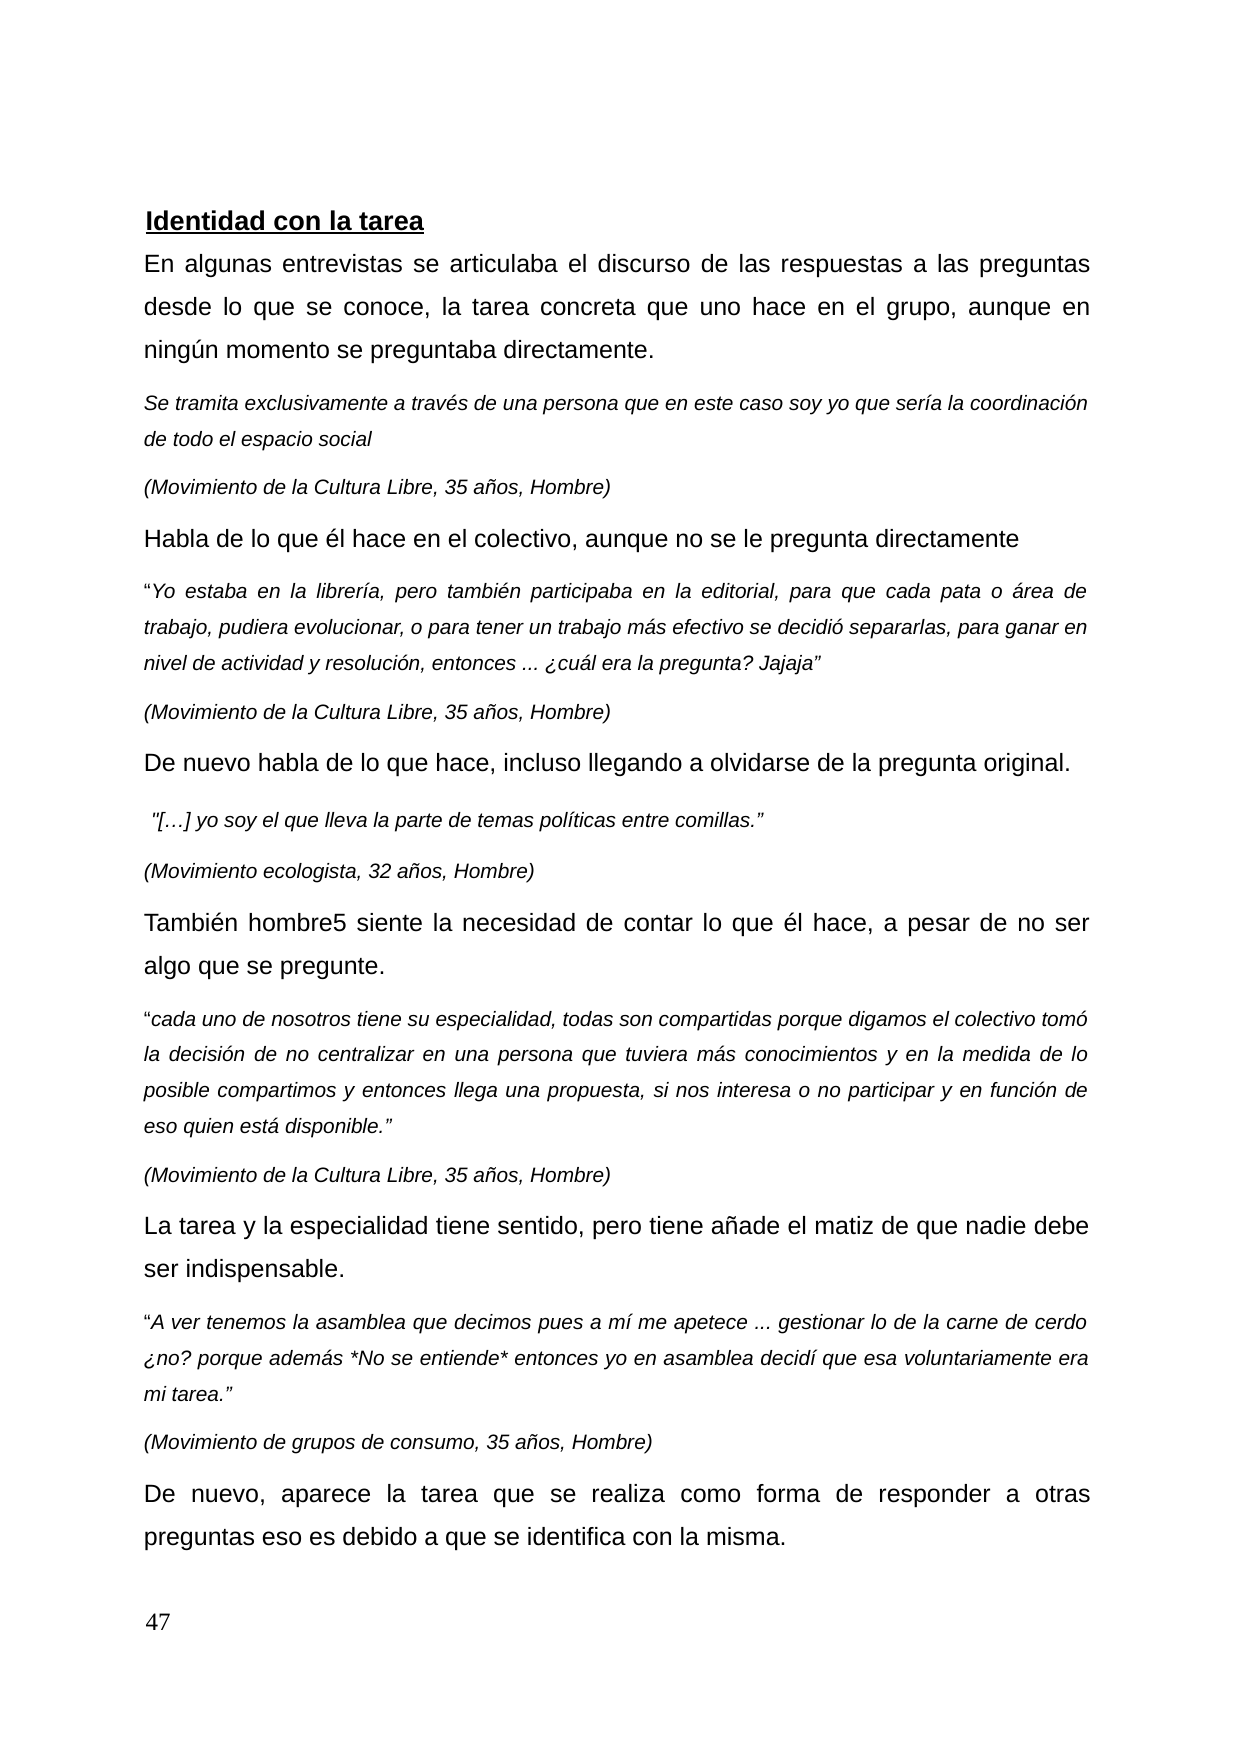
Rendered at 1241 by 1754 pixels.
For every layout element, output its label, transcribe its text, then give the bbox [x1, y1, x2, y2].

text También hombre5 siente la necesidad de contar lo que él hace, a pesar de no ser algo que se pregunte. [144, 908, 1092, 979]
text En algunas entrevistas se articulaba el discurso de las respuestas a las preguntas desde lo que se conoce, la tarea concreta que uno hace en el grupo, aunque en ningún momento se preguntaba directamente. [144, 249, 1092, 364]
text (Movimiento de la Cultura Libre, 35 años, Hombre) [144, 475, 1092, 499]
text (Movimiento de la Cultura Libre, 35 años, Hombre) [144, 1163, 1092, 1187]
text La tarea y la especialidad tiene sentido, pero tiene añade el matiz de que nadie debe ser indispensable. [144, 1211, 1092, 1283]
text (Movimiento ecologista, 32 años, Hombre) [144, 859, 1092, 883]
subtitle Identidad con la tarea [145, 205, 1092, 236]
text (Movimiento de grupos de consumo, 35 años, Hombre) [144, 1430, 1092, 1454]
text Habla de lo que él hace en el colectivo, aunque no se le pregunta directamente [144, 523, 1092, 552]
text "[…] yo soy el que lleva la parte de temas políticas entre comillas.” [144, 803, 1092, 832]
text Se tramita exclusivamente a través de una persona que en este caso soy yo que sería la coordinación de todo el espacio social [144, 391, 1092, 451]
text De nuevo habla de lo que hace, incluso llegando a olvidarse de la pregunta original. [144, 748, 1092, 777]
text “cada uno de nosotros tiene su especialidad, todas son compartidas porque digamos el colectivo tomó la decisión de no centralizar en una persona que tuviera más conocimientos y en la medida de lo posible compartimos y entonces llega una propuesta, si nos interesa o no participar y en función de eso quien está disponible.” [144, 1006, 1092, 1138]
text “A ver tenemos la asamblea que decimos pues a mí me apetece ... gestionar lo de la carne de cerdo ¿no? porque además *No se entiende* entonces yo en asamblea decidí que esa voluntariamente era mi tarea.” [144, 1310, 1092, 1406]
text (Movimiento de la Cultura Libre, 35 años, Hombre) [144, 699, 1092, 723]
text De nuevo, aparece la tarea que se realiza como forma de responder a otras preguntas eso es debido a que se identifica con la misma. [144, 1478, 1092, 1550]
text “Yo estaba en la librería, pero también participaba en la editorial, para que cada pata o área de trabajo, pudiera evolucionar, o para tener un trabajo más efectivo se decidió separarlas, para ganar en nivel de actividad y resolución, entonces ... ¿cuál era la pregunta? Jajaja” [144, 579, 1092, 675]
